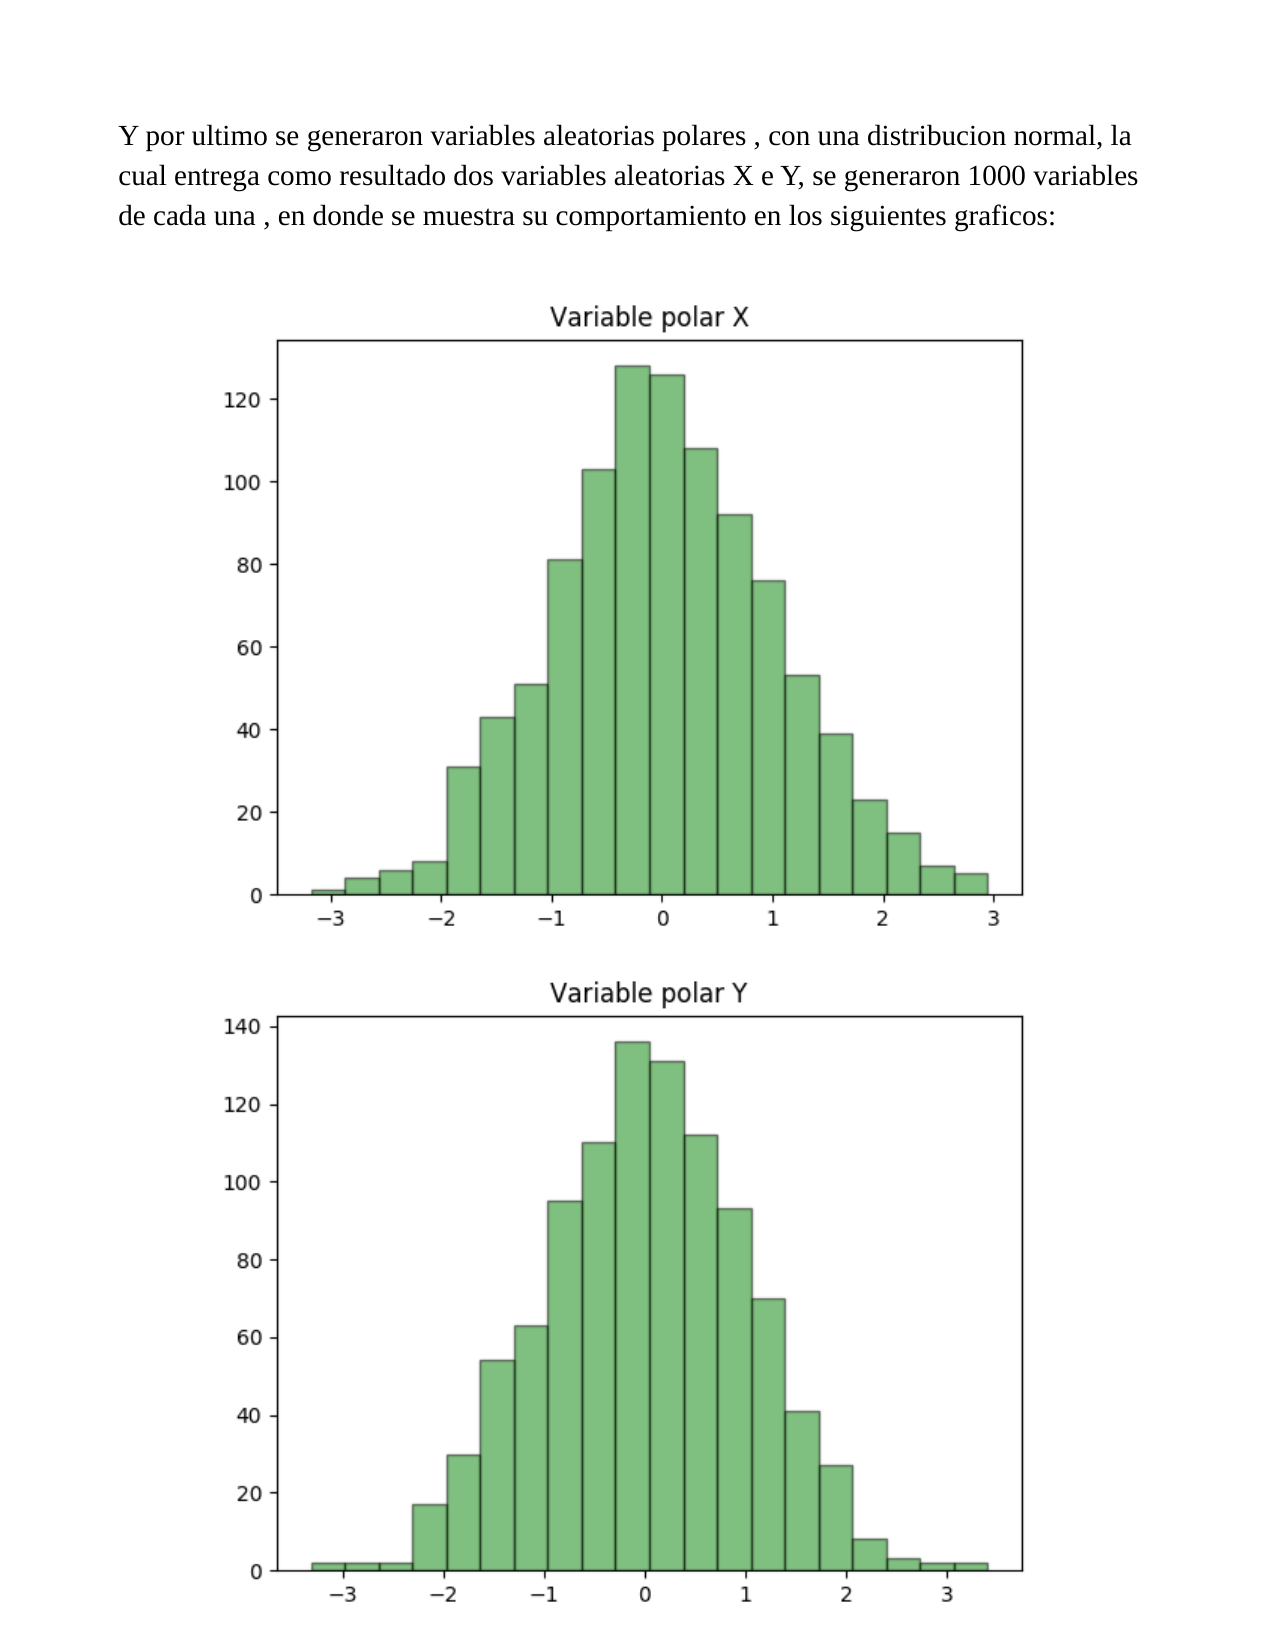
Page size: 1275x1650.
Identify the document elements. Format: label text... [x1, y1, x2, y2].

text Y por ultimo se generaron variables aleatorias polares , con una distribucion normal, la cual entrega como resultado dos variables aleatorias X e Y, se generaron 1000 variables de cada una , en donde se muestra su comportamiento en los siguientes graficos: [118, 118, 1157, 232]
picture [157, 253, 1118, 1650]
